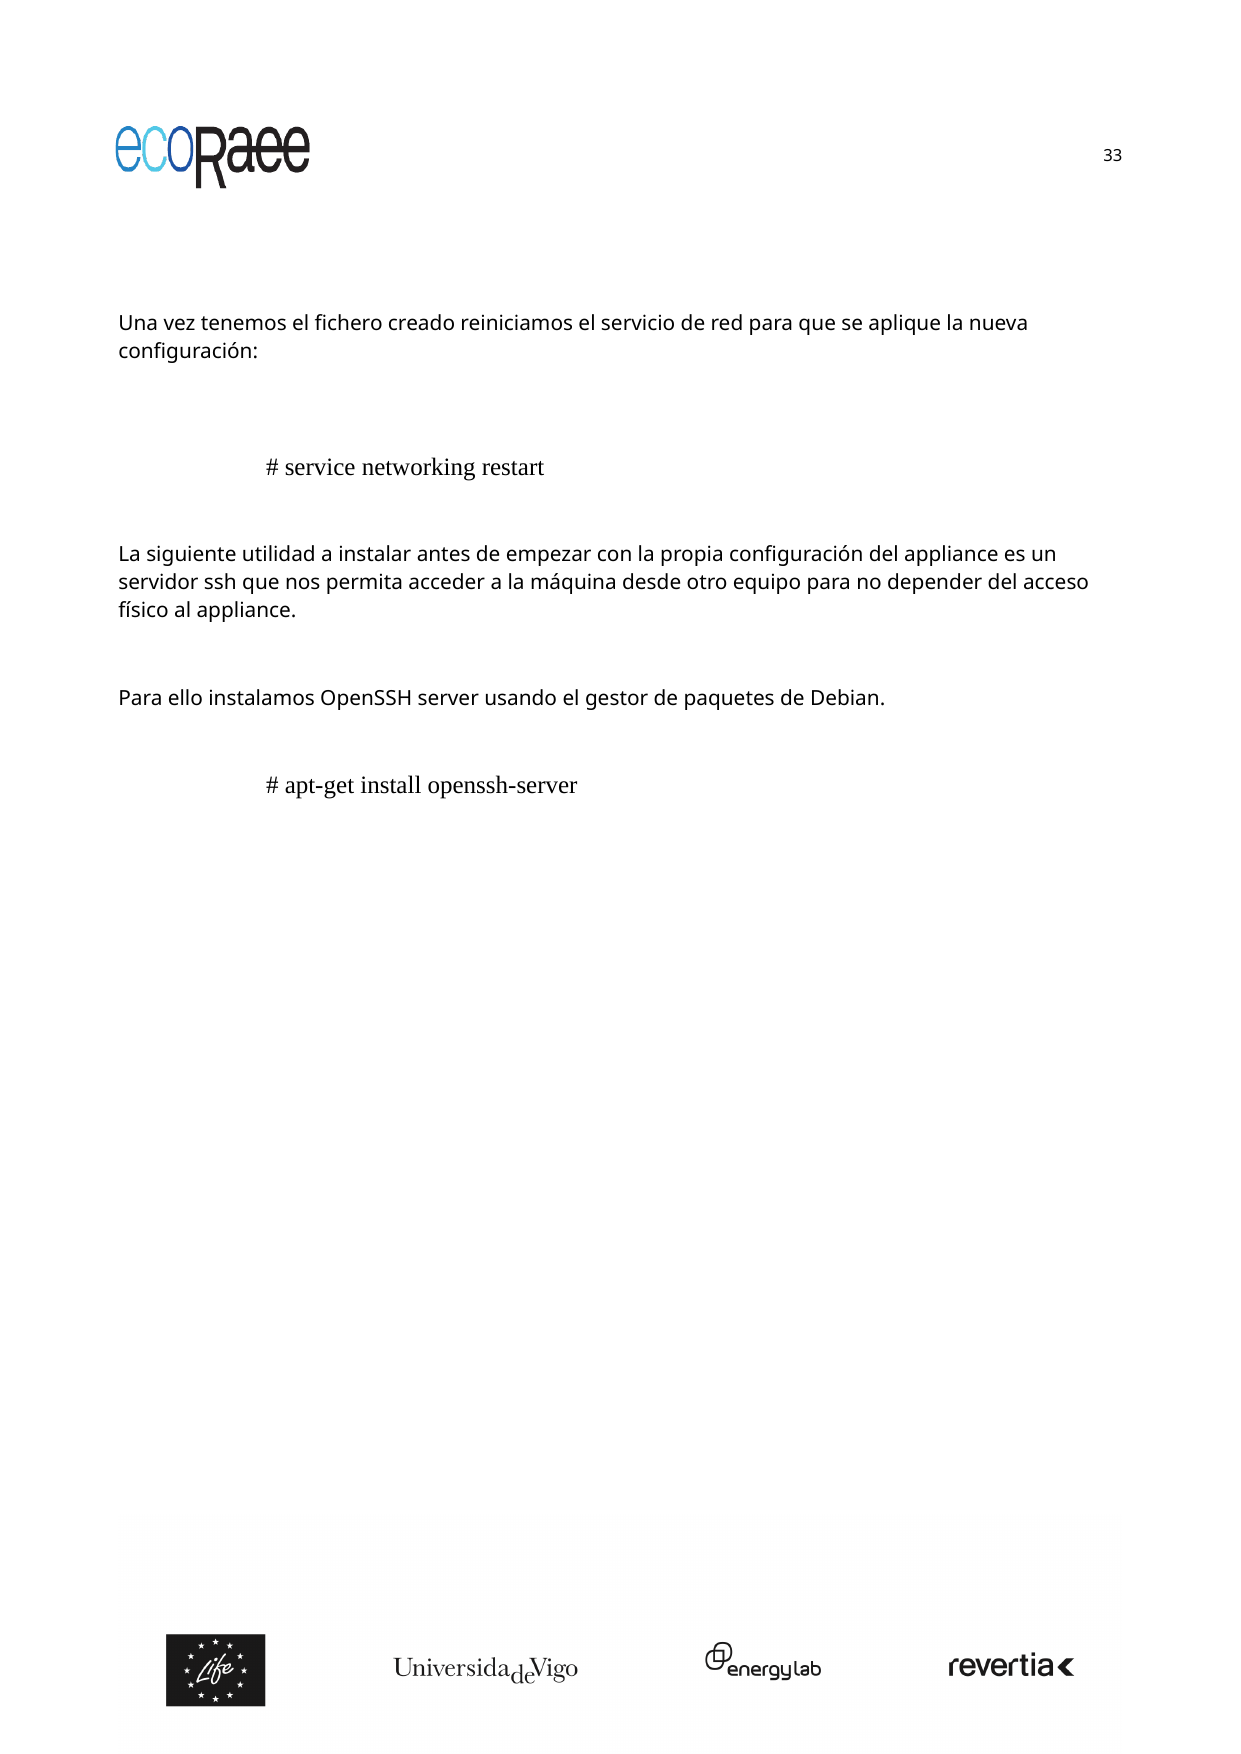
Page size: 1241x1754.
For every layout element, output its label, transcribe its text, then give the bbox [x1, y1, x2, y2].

picture [114, 124, 311, 190]
text La siguiente utilidad a instalar antes de empezar con la propia configuración del appliance es un servidor ssh que nos permita acceder a la máquina desde otro equipo para no depender del acceso físico al appliance. [118, 539, 1122, 624]
text # service networking restart [118, 452, 1122, 481]
picture [118, 1514, 1123, 1754]
text Una vez tenemos el fichero creado reiniciamos el servicio de red para que se aplique la nueva configuración: [118, 308, 1122, 364]
text Para ello instalamos OpenSSH server usando el gestor de paquetes de Debian. [118, 683, 1122, 711]
text # apt-get install openssh-server [118, 771, 1122, 799]
